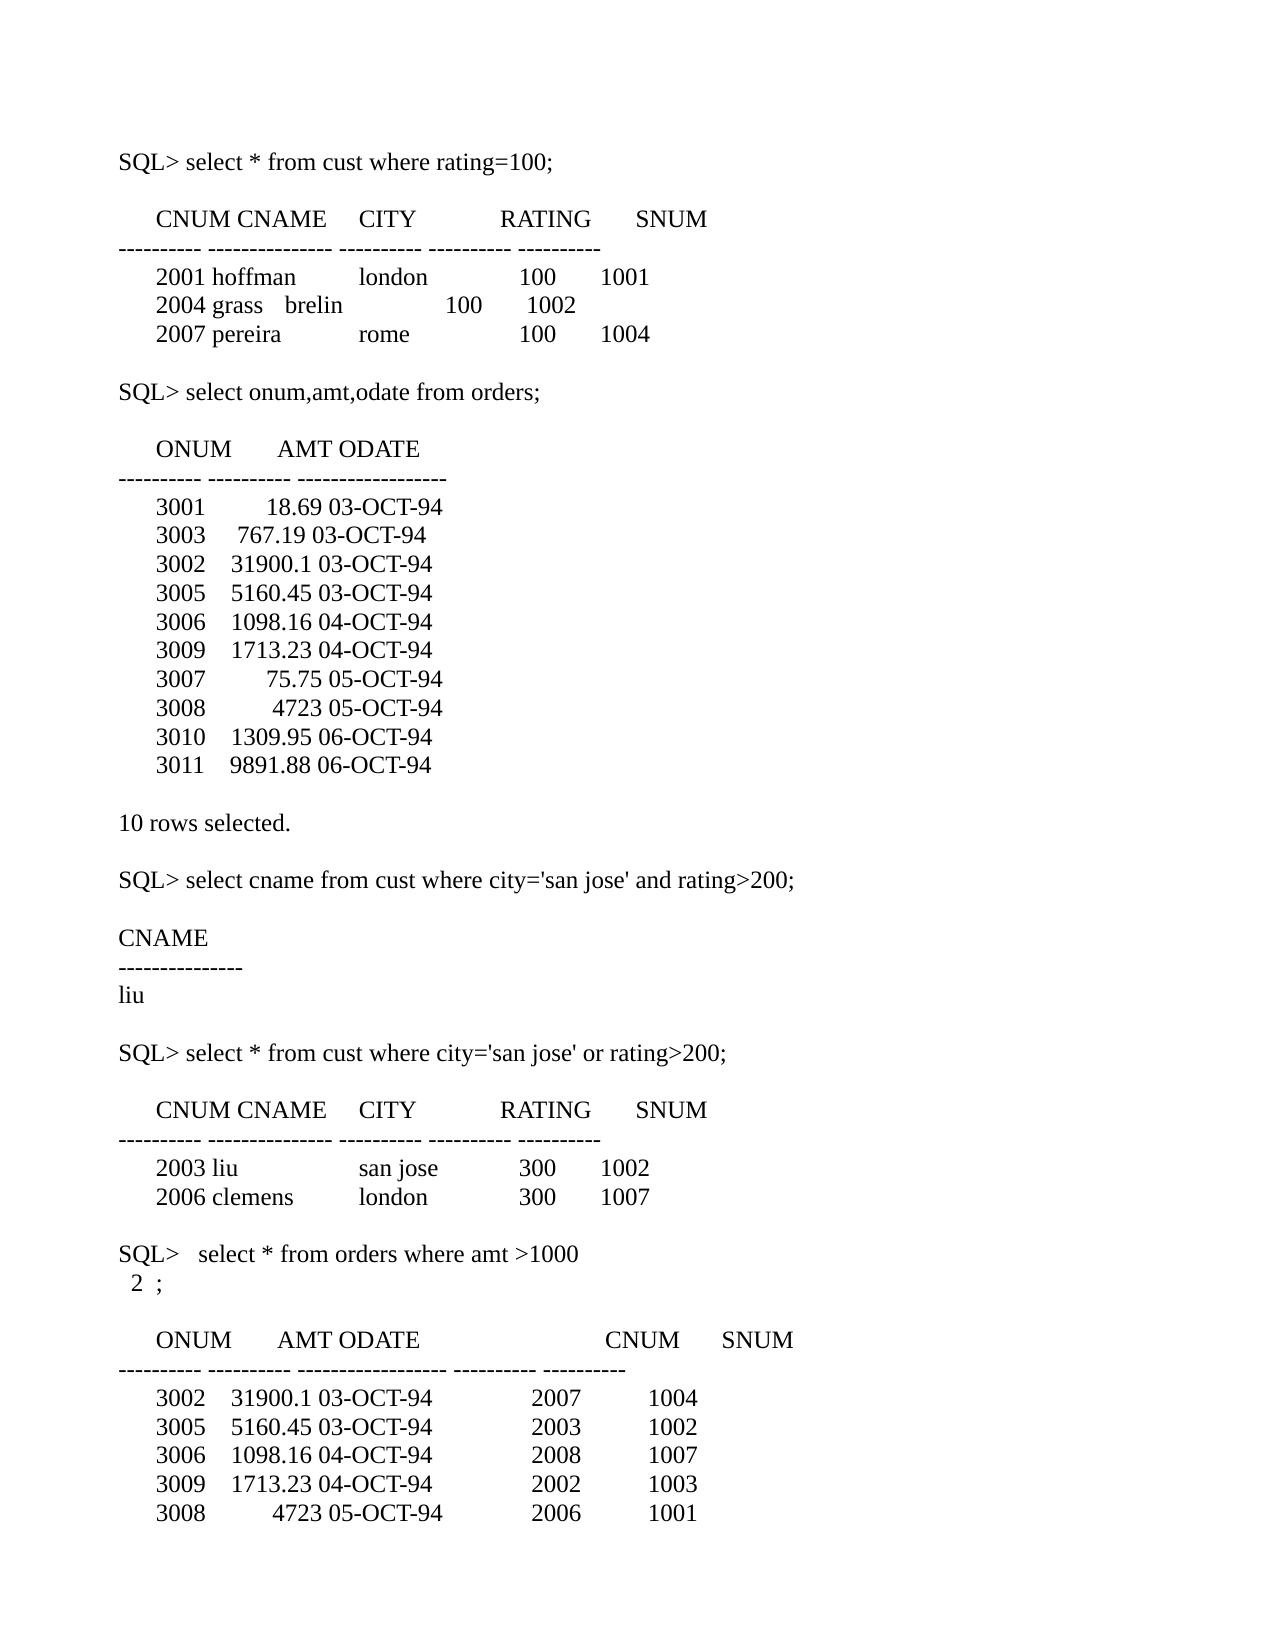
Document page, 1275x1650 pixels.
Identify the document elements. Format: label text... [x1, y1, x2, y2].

text 3005 5160.45 03-OCT-94 [118, 578, 1157, 607]
text SQL> select * from cust where rating=100; [118, 147, 1157, 176]
text CNUM CNAME CITY RATING SNUM [118, 1096, 1157, 1124]
text SQL> select * from orders where amt >1000 [118, 1239, 1157, 1268]
text 3002 31900.1 03-OCT-94 [118, 549, 1157, 578]
text liu [118, 981, 1157, 1009]
text 3009 1713.23 04-OCT-94 2002 1003 [118, 1469, 1157, 1498]
text 2003 liu san jose 300 1002 [118, 1153, 1157, 1182]
text 3001 18.69 03-OCT-94 [118, 492, 1157, 521]
text SQL> select cname from cust where city='san jose' and rating>200; [118, 866, 1157, 894]
text 3009 1713.23 04-OCT-94 [118, 636, 1157, 664]
text 2006 clemens london 300 1007 [118, 1182, 1157, 1211]
text ---------- ---------- ------------------ ---------- ---------- [118, 1354, 1157, 1383]
text 3005 5160.45 03-OCT-94 2003 1002 [118, 1412, 1157, 1441]
text SQL> select onum,amt,odate from orders; [118, 377, 1157, 406]
text 3011 9891.88 06-OCT-94 [118, 751, 1157, 779]
text --------------- [118, 952, 1157, 981]
text 3010 1309.95 06-OCT-94 [118, 722, 1157, 751]
text CNAME [118, 923, 1157, 952]
text 3006 1098.16 04-OCT-94 [118, 607, 1157, 636]
text 3007 75.75 05-OCT-94 [118, 664, 1157, 693]
text SQL> select * from cust where city='san jose' or rating>200; [118, 1038, 1157, 1067]
text 2 ; [118, 1268, 1157, 1297]
text 10 rows selected. [118, 808, 1157, 837]
text 2007 pereira rome 100 1004 [118, 319, 1157, 348]
text 3008 4723 05-OCT-94 2006 1001 [118, 1498, 1157, 1527]
text CNUM CNAME CITY RATING SNUM [118, 204, 1157, 233]
text ---------- --------------- ---------- ---------- ---------- [118, 1124, 1157, 1153]
text 3008 4723 05-OCT-94 [118, 693, 1157, 722]
text 3002 31900.1 03-OCT-94 2007 1004 [118, 1383, 1157, 1412]
text 3003 767.19 03-OCT-94 [118, 521, 1157, 549]
text ONUM AMT ODATE CNUM SNUM [118, 1326, 1157, 1354]
text ---------- --------------- ---------- ---------- ---------- [118, 233, 1157, 262]
text 3006 1098.16 04-OCT-94 2008 1007 [118, 1441, 1157, 1469]
text 2004 grass brelin 100 1002 [118, 291, 1157, 319]
text 2001 hoffman london 100 1001 [118, 262, 1157, 291]
text ---------- ---------- ------------------ [118, 463, 1157, 492]
text ONUM AMT ODATE [118, 434, 1157, 463]
